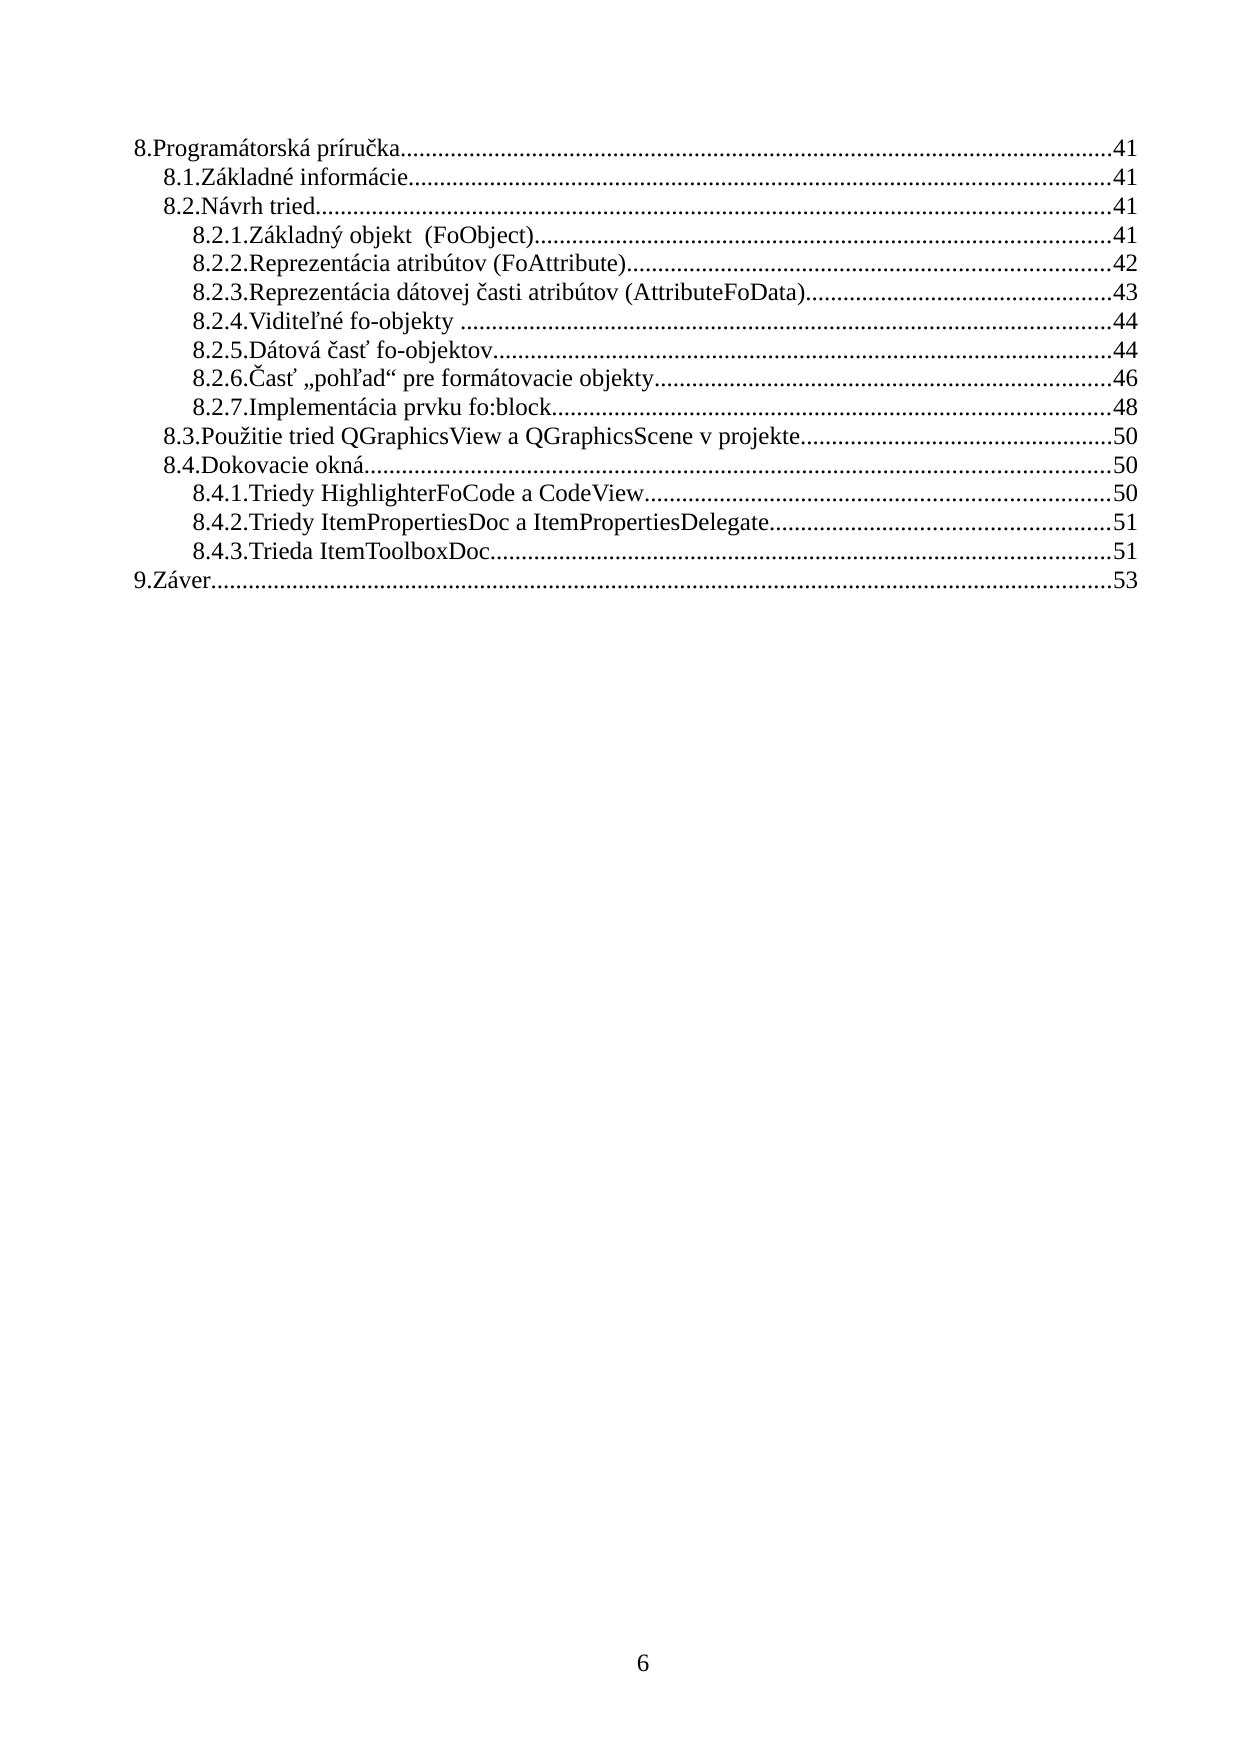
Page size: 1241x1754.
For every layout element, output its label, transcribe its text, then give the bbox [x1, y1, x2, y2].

text 8.2.1.Základný objekt (FoObject) 41 [192, 220, 1152, 248]
text 8.4.3.Trieda ItemToolboxDoc 51 [192, 536, 1152, 565]
text 8.2.4.Viditeľné fo-objekty 44 [192, 306, 1152, 335]
text 8.2.2.Reprezentácia atribútov (FoAttribute) 42 [192, 248, 1152, 277]
text 8.1.Základné informácie 41 [163, 162, 1152, 191]
text 8.3.Použitie tried QGraphicsView a QGraphicsScene v projekte 50 [163, 421, 1152, 450]
text 8.2.Návrh tried 41 [163, 191, 1152, 220]
text 8.4.Dokovacie okná 50 [163, 450, 1152, 478]
text 8.2.6.Časť „pohľad“ pre formátovacie objekty 46 [192, 363, 1152, 392]
text 8.Programátorská príručka 41 [133, 133, 1152, 162]
text 8.2.7.Implementácia prvku fo:block 48 [192, 392, 1152, 421]
text 8.4.1.Triedy HighlighterFoCode a CodeView 50 [192, 478, 1152, 507]
text 8.2.5.Dátová časť fo-objektov 44 [192, 335, 1152, 363]
text 9.Záver 53 [133, 565, 1152, 593]
text 8.2.3.Reprezentácia dátovej časti atribútov (AttributeFoData) 43 [192, 277, 1152, 306]
text 8.4.2.Triedy ItemPropertiesDoc a ItemPropertiesDelegate 51 [192, 507, 1152, 536]
